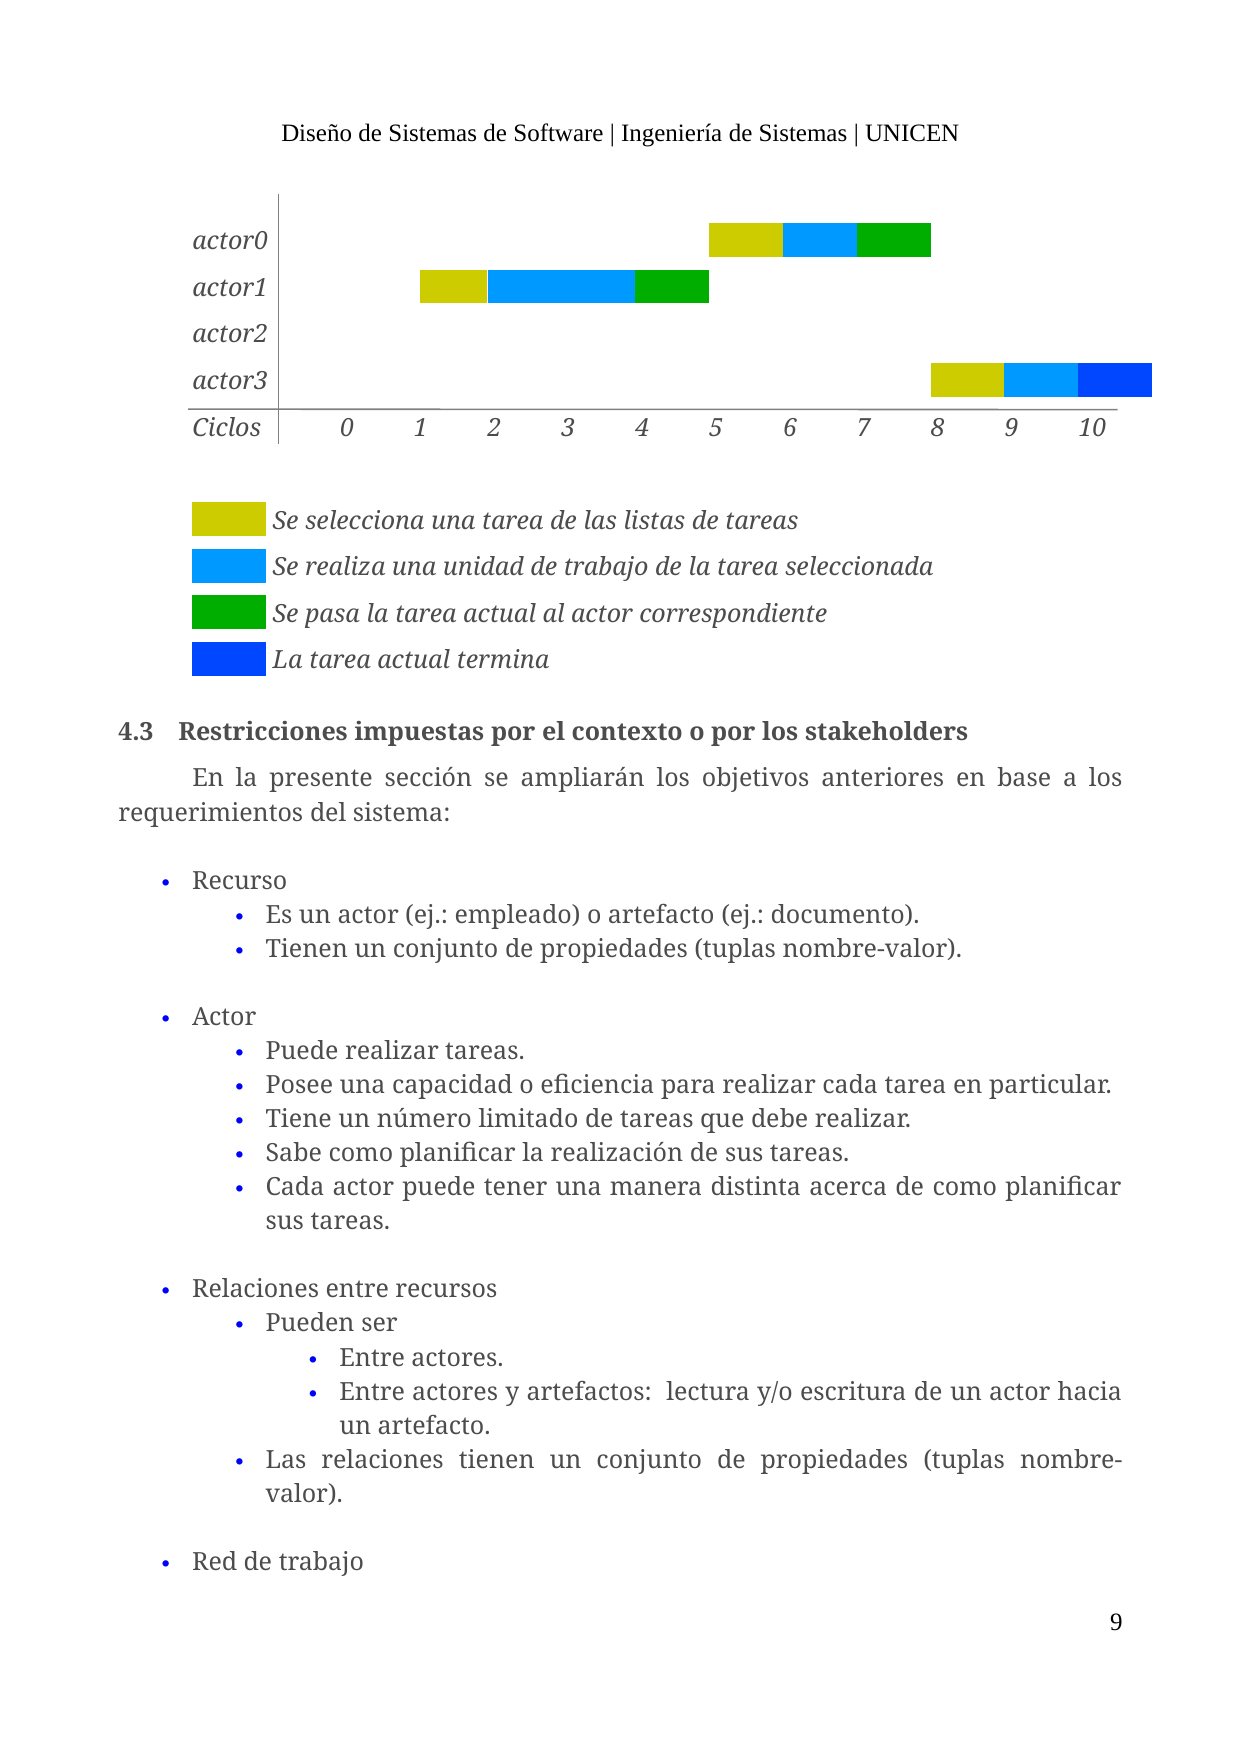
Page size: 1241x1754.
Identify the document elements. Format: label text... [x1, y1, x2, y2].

list Sabe como planificar la realización de sus tareas. [236, 1135, 1122, 1169]
list Red de trabajo [162, 1543, 1122, 1578]
text actor3 [118, 363, 278, 397]
list Tienen un conjunto de propiedades (tuplas nombre-valor). [236, 930, 1122, 964]
list Tiene un número limitado de tareas que debe realizar. [236, 1101, 1122, 1135]
text Se selecciona una tarea de las listas de tareas [118, 502, 1122, 536]
list Cada actor puede tener una manera distinta acerca de como planificar sus tareas. [236, 1169, 1122, 1237]
text [279, 363, 1122, 397]
text La tarea actual termina [118, 642, 1122, 676]
text actor0 [118, 223, 278, 257]
text [279, 316, 1122, 350]
text Se pasa la tarea actual al actor correspondiente [118, 595, 1122, 629]
list Actor [162, 998, 1122, 1033]
text actor1 [118, 269, 278, 303]
text [279, 223, 1122, 257]
list Pueden ser [236, 1305, 1122, 1339]
list Entre actores. [309, 1339, 1122, 1373]
text Ciclos [118, 409, 278, 443]
list Recurso [162, 862, 1122, 896]
text [279, 269, 1122, 303]
text actor2 [118, 316, 278, 350]
list Relaciones entre recursos [162, 1271, 1122, 1305]
list Posee una capacidad o eficiencia para realizar cada tarea en particular. [236, 1067, 1122, 1101]
text 0 1 2 3 4 5 6 7 8 9 10 [279, 409, 1122, 443]
text Se realiza una unidad de trabajo de la tarea seleccionada [118, 549, 1122, 583]
list Es un actor (ej.: empleado) o artefacto (ej.: documento). [236, 896, 1122, 930]
subtitle Restricciones impuestas por el contexto o por los stakeholders [118, 713, 1122, 748]
list Las relaciones tienen un conjunto de propiedades (tuplas nombre-valor). [236, 1441, 1122, 1509]
text En la presente sección se ampliarán los objetivos anteriores en base a los requerimientos del sistema: [118, 760, 1122, 828]
list Puede realizar tareas. [236, 1033, 1122, 1067]
list Entre actores y artefactos: lectura y/o escritura de un actor hacia un artefacto. [309, 1373, 1122, 1441]
